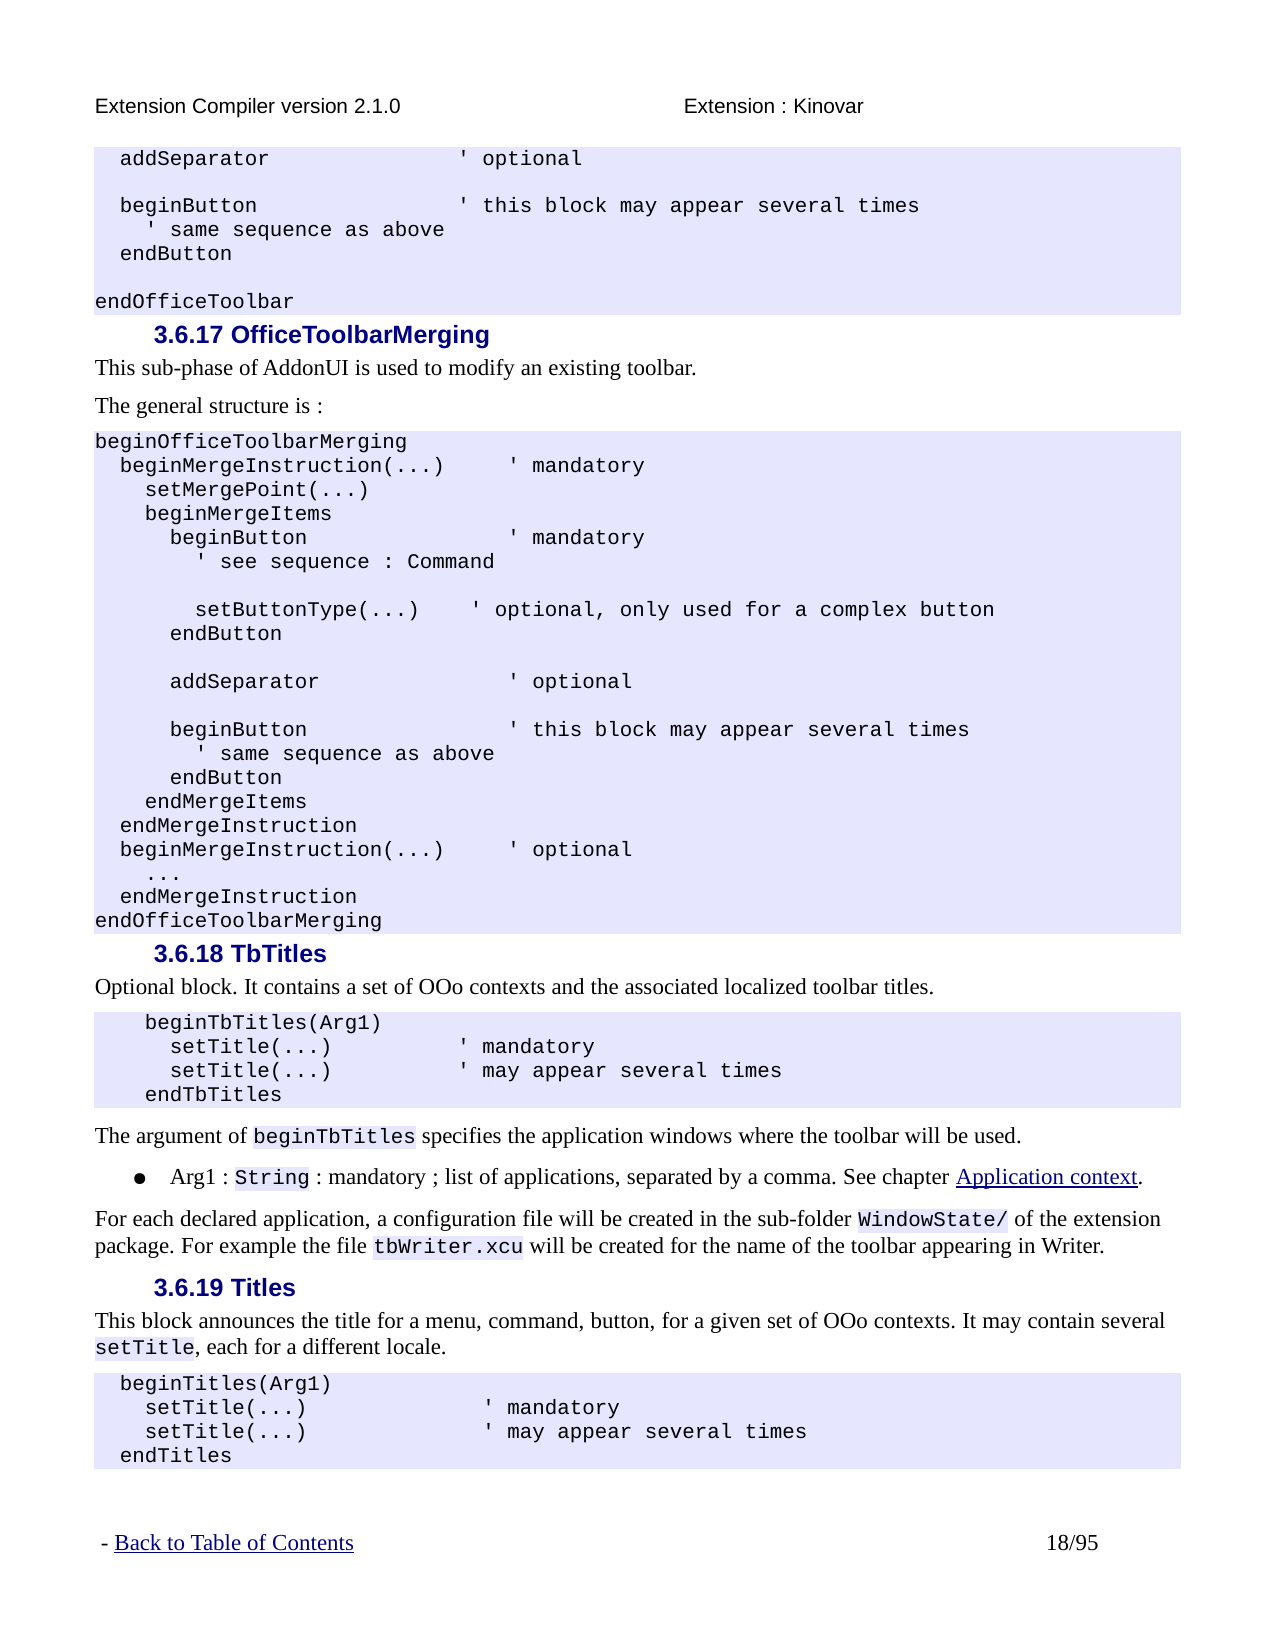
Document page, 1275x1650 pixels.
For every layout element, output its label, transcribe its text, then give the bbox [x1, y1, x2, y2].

text addSeparator ' optional [94, 147, 1181, 171]
text This sub-phase of AddonUI is used to modify an existing toolbar. [94, 355, 1181, 381]
text beginMergeItems [94, 503, 1181, 527]
text ' same sequence as above [94, 743, 1181, 767]
text endButton [94, 623, 1181, 647]
text endButton [94, 767, 1181, 791]
text ' same sequence as above [94, 219, 1181, 243]
text The argument of beginTbTitles specifies the application windows where the toolbar will be used. [94, 1123, 1181, 1149]
text The general structure is : [94, 393, 1181, 419]
text endMergeInstruction [94, 814, 1181, 838]
text setTitle(...) ' mandatory [94, 1397, 1181, 1421]
text This block announces the title for a menu, command, button, for a given set of OOo contexts. It may contain several setTitle, each for a different locale. [94, 1308, 1181, 1361]
text beginButton ' this block may appear several times [94, 195, 1181, 219]
text setTitle(...) ' may appear several times [94, 1421, 1181, 1445]
text beginButton ' mandatory [94, 527, 1181, 551]
text ' see sequence : Command [94, 551, 1181, 575]
text ... [94, 862, 1181, 886]
text setTitle(...) ' mandatory [94, 1036, 1181, 1060]
text endMergeItems [94, 791, 1181, 814]
text beginMergeInstruction(...) ' optional [94, 838, 1181, 862]
text setTitle(...) ' may appear several times [94, 1060, 1181, 1084]
text setMergePoint(...) [94, 479, 1181, 503]
text setButtonType(...) ' optional, only used for a complex button [94, 599, 1181, 623]
text endButton [94, 243, 1181, 267]
text endOfficeToolbar [94, 291, 1181, 315]
subtitle Titles [153, 1274, 1181, 1302]
text beginMergeInstruction(...) ' mandatory [94, 455, 1181, 479]
text beginTitles(Arg1) [94, 1373, 1181, 1397]
text For each declared application, a configuration file will be created in the sub-folder WindowState/ of the extension package. For example the file tbWriter.xcu will be created for the name of the toolbar appearing in Writer. [94, 1206, 1181, 1260]
text endTitles [94, 1445, 1181, 1469]
text endOfficeToolbarMerging [94, 910, 1181, 934]
list Arg1 : String : mandatory ; list of applications, separated by a comma. See chapter Application context. [132, 1164, 1181, 1191]
text beginTbTitles(Arg1) [94, 1012, 1181, 1036]
text addSeparator ' optional [94, 671, 1181, 695]
text beginButton ' this block may appear several times [94, 719, 1181, 743]
text Optional block. It contains a set of OOo contexts and the associated localized toolbar titles. [94, 974, 1181, 1000]
text endMergeInstruction [94, 886, 1181, 910]
subtitle TbTitles [153, 940, 1181, 968]
text endTbTitles [94, 1084, 1181, 1108]
text beginOfficeToolbarMerging [94, 431, 1181, 455]
subtitle OfficeToolbarMerging [153, 321, 1181, 349]
